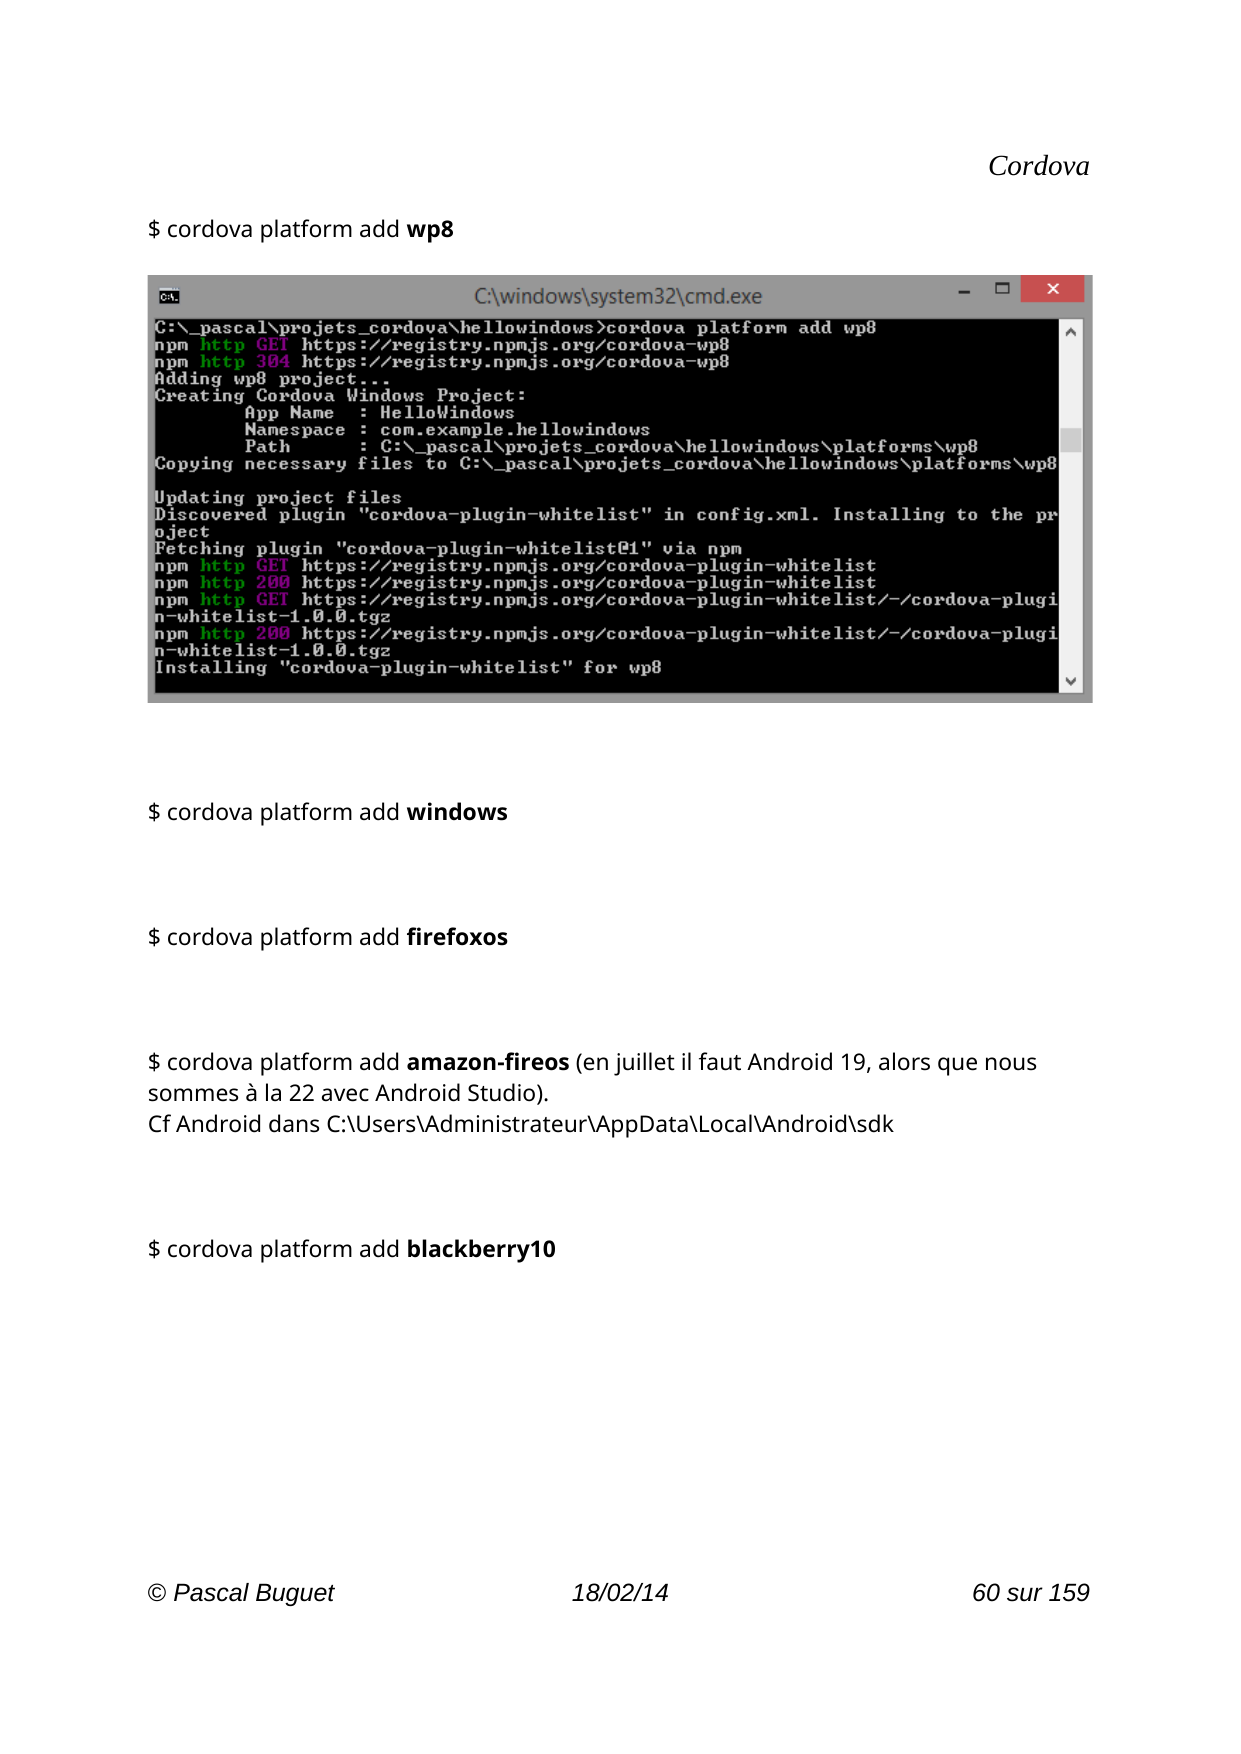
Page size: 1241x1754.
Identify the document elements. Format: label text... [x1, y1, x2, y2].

text $ cordova platform add firefoxos [148, 921, 1092, 952]
text Cf Android dans C:\Users\Administrateur\AppData\Local\Android\sdk [148, 1108, 1092, 1140]
text $ cordova platform add windows [148, 796, 1092, 827]
picture [147, 275, 1093, 703]
text $ cordova platform add blackberry10 [148, 1233, 1092, 1265]
text $ cordova platform add wp8 [148, 212, 1092, 244]
text $ cordova platform add amazon-fireos (en juillet il faut Android 19, alors que nous sommes à la 22 avec Android Studio). [148, 1046, 1092, 1108]
